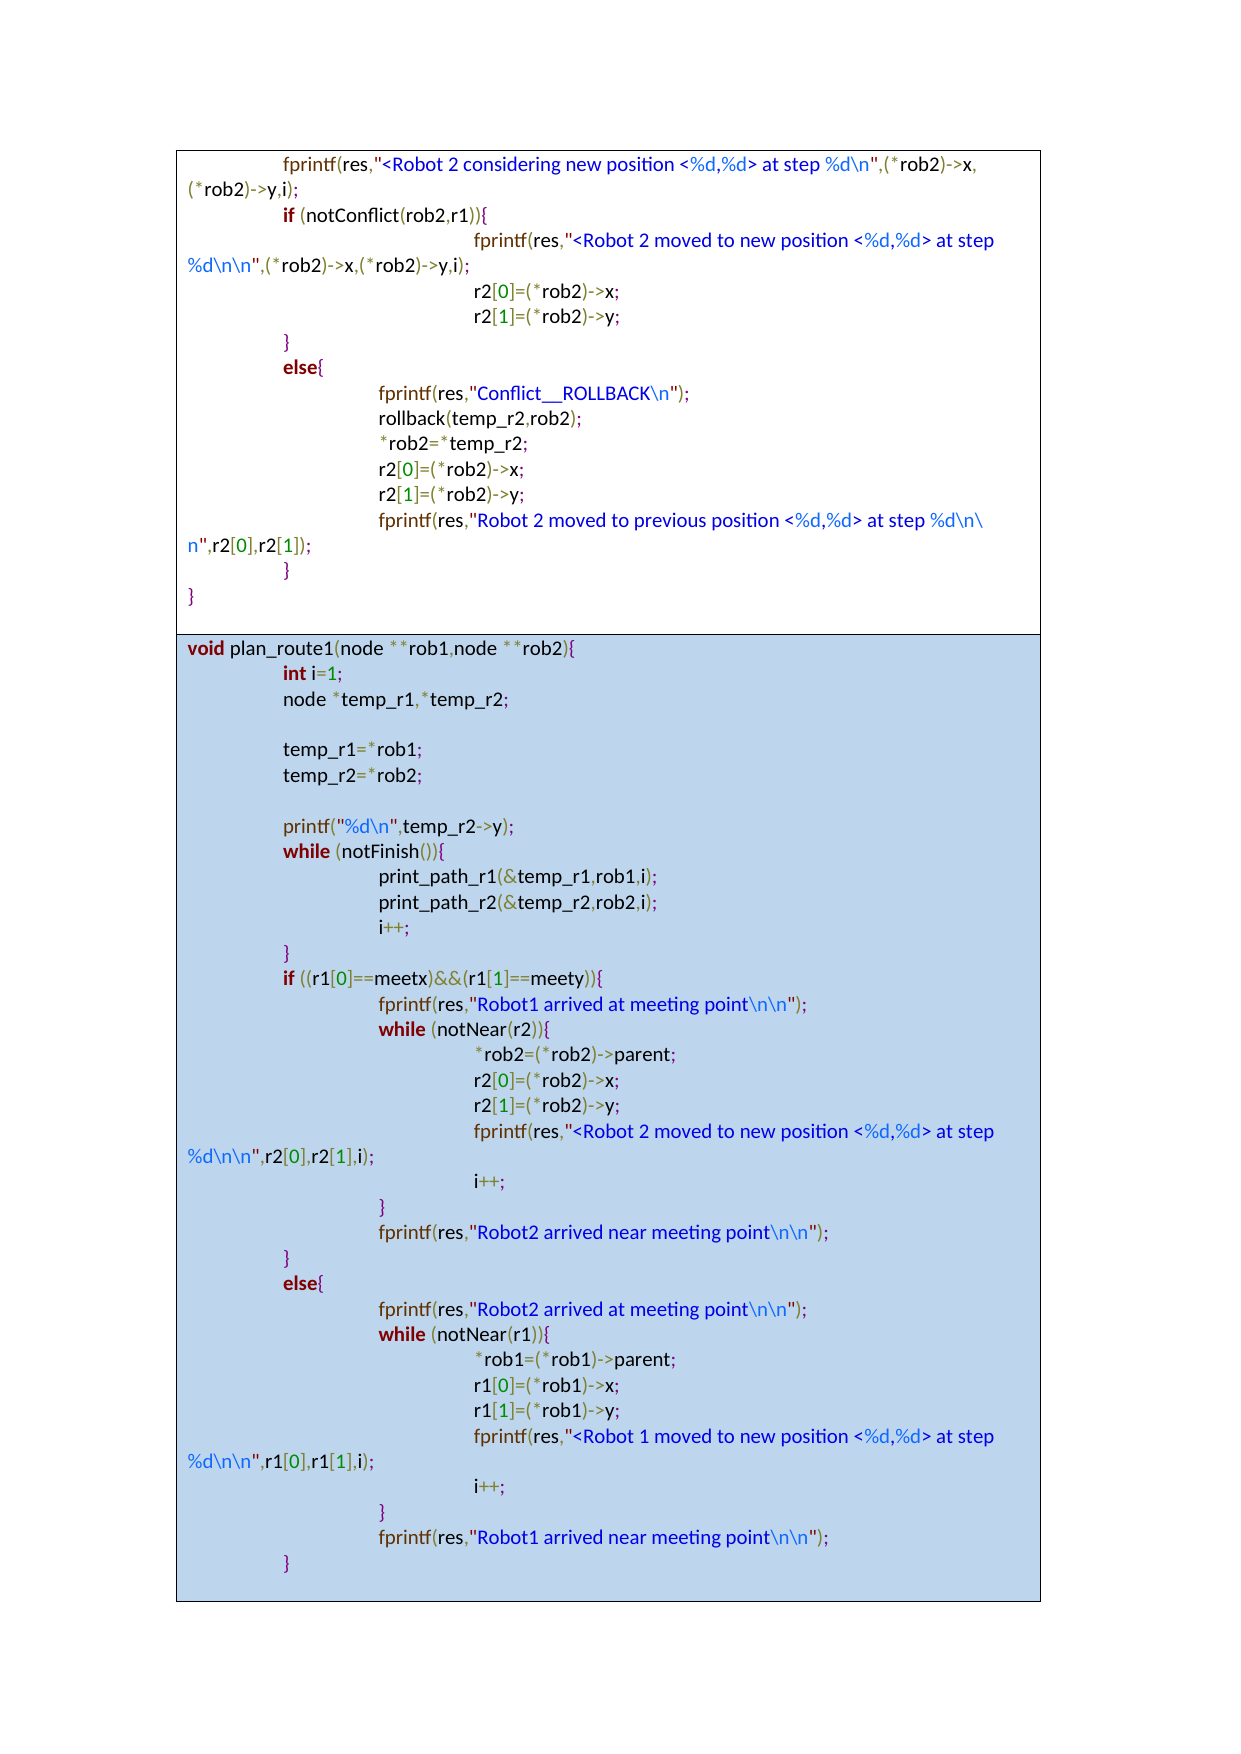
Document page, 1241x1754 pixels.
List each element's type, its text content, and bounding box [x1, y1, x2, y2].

table_cell void plan_route1(node **rob1,node **rob2){ int i=1; node *temp_r1,*temp_r2; temp_r1=*rob1; temp_r2=*rob2; printf("%d\n",temp_r2->y); while (notFinish()){ print_path_r1(&temp_r1,rob1,i); print_path_r2(&temp_r2,rob2,i); i++; } if ((r1[0]==meetx)&&(r1[1]==meety)){ fprintf(res,"Robot1 arrived at meeting point\n\n"); while (notNear(r2)){ *rob2=(*rob2)->parent; r2[0]=(*rob2)->x; r2[1]=(*rob2)->y; fprintf(res,"<Robot 2 moved to new position <%d,%d> at step %d\n\n",r2[0],r2[1],i); i++; } fprintf(res,"Robot2 arrived near meeting point\n\n"); } else{ fprintf(res,"Robot2 arrived at meeting point\n\n"); while (notNear(r1)){ *rob1=(*rob1)->parent; r1[0]=(*rob1)->x; r1[1]=(*rob1)->y; fprintf(res,"<Robot 1 moved to new position <%d,%d> at step %d\n\n",r1[0],r1[1],i); i++; } fprintf(res,"Robot1 arrived near meeting point\n\n"); } [177, 635, 1040, 1601]
table_cell fprintf(res,"<Robot 2 considering new position <%d,%d> at step %d\n",(*rob2)->x,(*rob2)->y,i); if (notConflict(rob2,r1)){ fprintf(res,"<Robot 2 moved to new position <%d,%d> at step %d\n\n",(*rob2)->x,(*rob2)->y,i); r2[0]=(*rob2)->x; r2[1]=(*rob2)->y; } else{ fprintf(res,"Conflict__ROLLBACK\n"); rollback(temp_r2,rob2); *rob2=*temp_r2; r2[0]=(*rob2)->x; r2[1]=(*rob2)->y; fprintf(res,"Robot 2 moved to previous position <%d,%d> at step %d\n\n",r2[0],r2[1]); } } [177, 151, 1040, 634]
